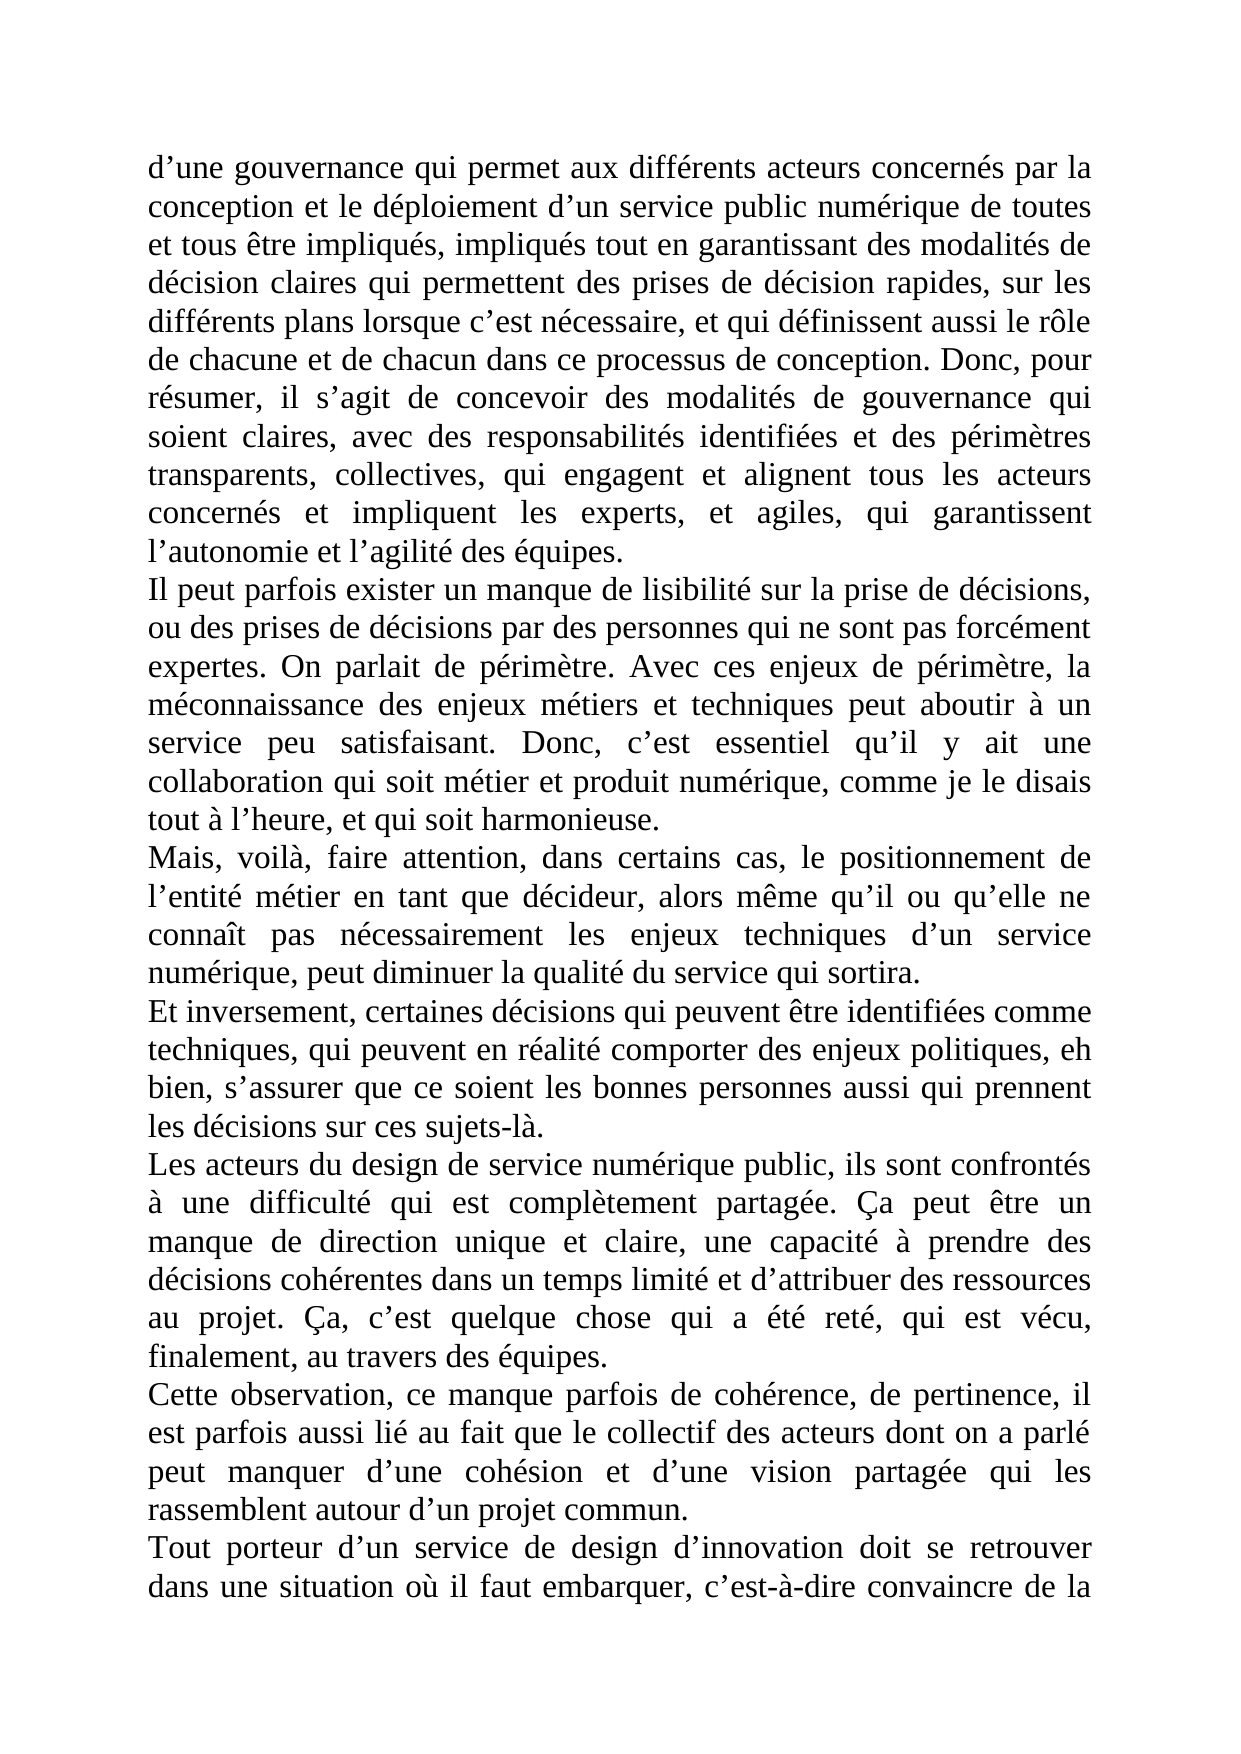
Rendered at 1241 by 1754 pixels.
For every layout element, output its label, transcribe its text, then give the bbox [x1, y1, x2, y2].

text d’une gouvernance qui permet aux différents acteurs concernés par la conception et le déploiement d’un service public numérique de toutes et tous être impliqués, impliqués tout en garantissant des modalités de décision claires qui permettent des prises de décision rapides, sur les différents plans lorsque c’est nécessaire, et qui définissent aussi le rôle de chacune et de chacun dans ce processus de conception. Donc, pour résumer, il s’agit de concevoir des modalités de gouvernance qui soient claires, avec des responsabilités identifiées et des périmètres transparents, collectives, qui engagent et alignent tous les acteurs concernés et impliquent les experts, et agiles, qui garantissent l’autonomie et l’agilité des équipes. [148, 148, 1093, 569]
text Il peut parfois exister un manque de lisibilité sur la prise de décisions, ou des prises de décisions par des personnes qui ne sont pas forcément expertes. On parlait de périmètre. Avec ces enjeux de périmètre, la méconnaissance des enjeux métiers et techniques peut aboutir à un service peu satisfaisant. Donc, c’est essentiel qu’il y ait une collaboration qui soit métier et produit numérique, comme je le disais tout à l’heure, et qui soit harmonieuse. [148, 569, 1093, 838]
text Et inversement, certaines décisions qui peuvent être identifiées comme techniques, qui peuvent en réalité comporter des enjeux politiques, eh bien, s’assurer que ce soient les bonnes personnes aussi qui prennent les décisions sur ces sujets-là. [148, 991, 1093, 1144]
text Tout porteur d’un service de design d’innovation doit se retrouver dans une situation où il faut embarquer, c’est-à-dire convaincre de la [148, 1528, 1093, 1604]
text Les acteurs du design de service numérique public, ils sont confrontés à une difficulté qui est complètement partagée. Ça peut être un manque de direction unique et claire, une capacité à prendre des décisions cohérentes dans un temps limité et d’attribuer des ressources au projet. Ça, c’est quelque chose qui a été reté, qui est vécu, finalement, au travers des équipes. [148, 1144, 1093, 1374]
text Mais, voilà, faire attention, dans certains cas, le positionnement de l’entité métier en tant que décideur, alors même qu’il ou qu’elle ne connaît pas nécessairement les enjeux techniques d’un service numérique, peut diminuer la qualité du service qui sortira. [148, 838, 1093, 991]
text Cette observation, ce manque parfois de cohérence, de pertinence, il est parfois aussi lié au fait que le collectif des acteurs dont on a parlé peut manquer d’une cohésion et d’une vision partagée qui les rassemblent autour d’un projet commun. [148, 1374, 1093, 1528]
